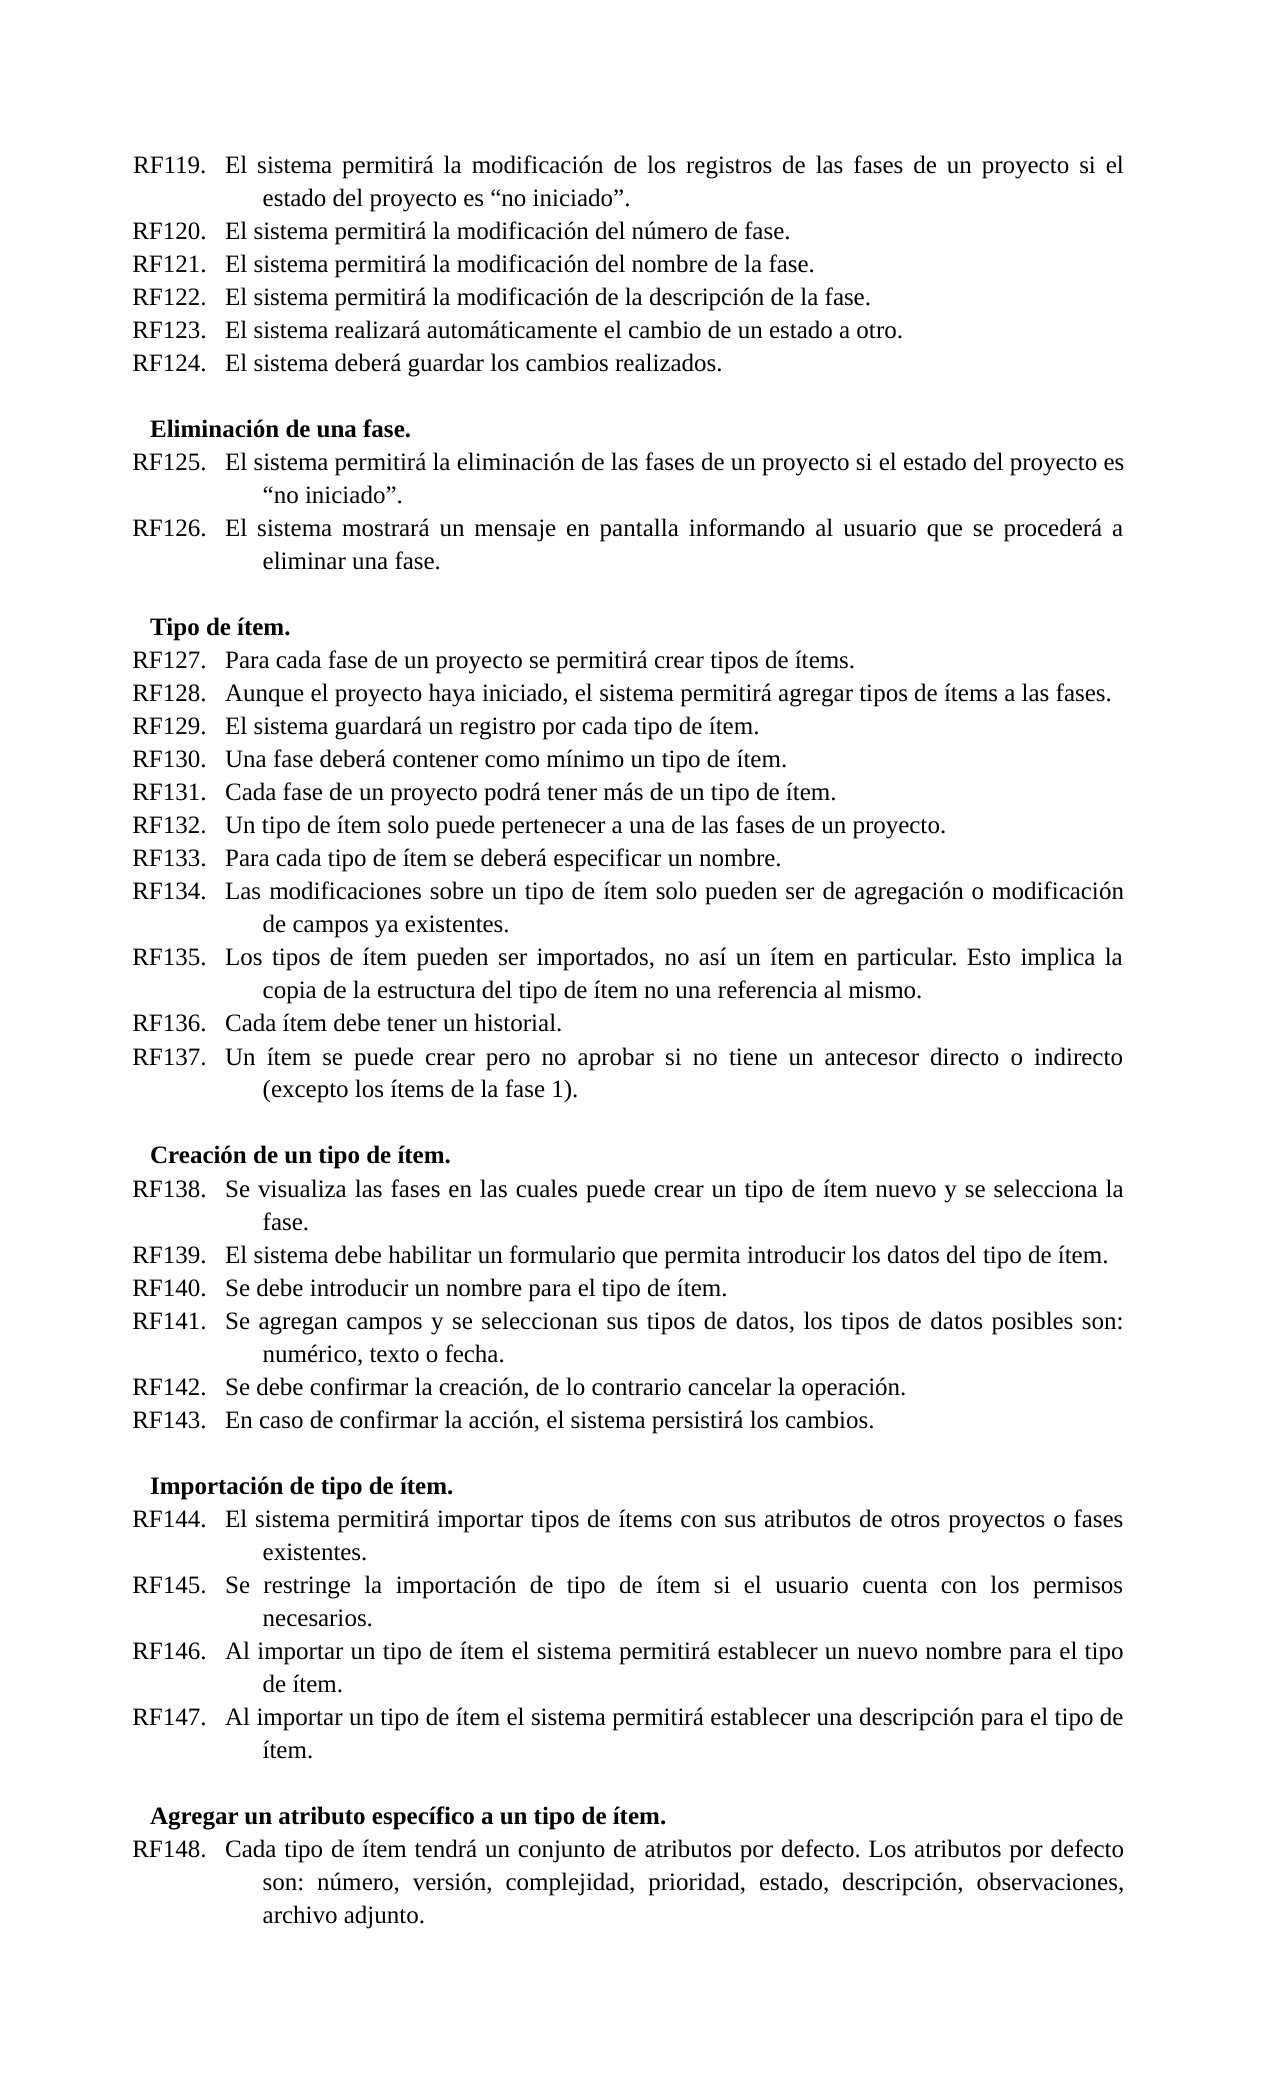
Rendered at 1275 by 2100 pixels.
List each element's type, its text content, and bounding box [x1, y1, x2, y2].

list Los tipos de ítem pueden ser importados, no así un ítem en particular. Esto implica la copia de la estructura del tipo de ítem no una referencia al mismo. [206, 942, 1125, 1004]
list Las modificaciones sobre un tipo de ítem solo pueden ser de agregación o modificación de campos ya existentes. [206, 876, 1125, 938]
text Agregar un atributo específico a un tipo de ítem. [150, 1801, 1125, 1830]
list El sistema permitirá la modificación del nombre de la fase. [206, 249, 1125, 278]
list El sistema deberá guardar los cambios realizados. [206, 348, 1125, 377]
list El sistema permitirá la modificación del número de fase. [206, 216, 1125, 245]
list Cada tipo de ítem tendrá un conjunto de atributos por defecto. Los atributos por defecto son: número, versión, complejidad, prioridad, estado, descripción, observaciones, archivo adjunto. [206, 1834, 1125, 1929]
list Una fase deberá contener como mínimo un tipo de ítem. [206, 744, 1125, 773]
list El sistema permitirá la modificación de la descripción de la fase. [206, 282, 1125, 311]
list El sistema debe habilitar un formulario que permita introducir los datos del tipo de ítem. [206, 1240, 1125, 1268]
list Para cada fase de un proyecto se permitirá crear tipos de ítems. [206, 645, 1125, 674]
list El sistema mostrará un mensaje en pantalla informando al usuario que se procederá a eliminar una fase. [206, 513, 1125, 575]
list Se debe introducir un nombre para el tipo de ítem. [206, 1273, 1125, 1301]
list El sistema permitirá la modificación de los registros de las fases de un proyecto si el estado del proyecto es “no iniciado”. [206, 150, 1125, 212]
list En caso de confirmar la acción, el sistema persistirá los cambios. [206, 1405, 1125, 1433]
list Cada ítem debe tener un historial. [206, 1008, 1125, 1037]
text Importación de tipo de ítem. [150, 1471, 1125, 1499]
list Un ítem se puede crear pero no aprobar si no tiene un antecesor directo o indirecto (excepto los ítems de la fase 1). [206, 1042, 1125, 1103]
list El sistema permitirá importar tipos de ítems con sus atributos de otros proyectos o fases existentes. [206, 1504, 1125, 1566]
list El sistema permitirá la eliminación de las fases de un proyecto si el estado del proyecto es “no iniciado”. [206, 447, 1125, 509]
list Se debe confirmar la creación, de lo contrario cancelar la operación. [206, 1372, 1125, 1401]
list Se visualiza las fases en las cuales puede crear un tipo de ítem nuevo y se selecciona la fase. [206, 1174, 1125, 1235]
list Cada fase de un proyecto podrá tener más de un tipo de ítem. [206, 777, 1125, 806]
list El sistema realizará automáticamente el cambio de un estado a otro. [206, 315, 1125, 344]
list El sistema guardará un registro por cada tipo de ítem. [206, 711, 1125, 740]
list Se agregan campos y se seleccionan sus tipos de datos, los tipos de datos posibles son: numérico, texto o fecha. [206, 1306, 1125, 1367]
list Para cada tipo de ítem se deberá especificar un nombre. [206, 843, 1125, 872]
list Aunque el proyecto haya iniciado, el sistema permitirá agregar tipos de ítems a las fases. [206, 678, 1125, 707]
text Eliminación de una fase. [150, 414, 1125, 443]
list Se restringe la importación de tipo de ítem si el usuario cuenta con los permisos necesarios. [206, 1570, 1125, 1632]
list Al importar un tipo de ítem el sistema permitirá establecer un nuevo nombre para el tipo de ítem. [206, 1636, 1125, 1698]
list Al importar un tipo de ítem el sistema permitirá establecer una descripción para el tipo de ítem. [206, 1702, 1125, 1764]
text Tipo de ítem. [150, 612, 1125, 641]
text Creación de un tipo de ítem. [150, 1141, 1125, 1169]
list Un tipo de ítem solo puede pertenecer a una de las fases de un proyecto. [206, 810, 1125, 839]
